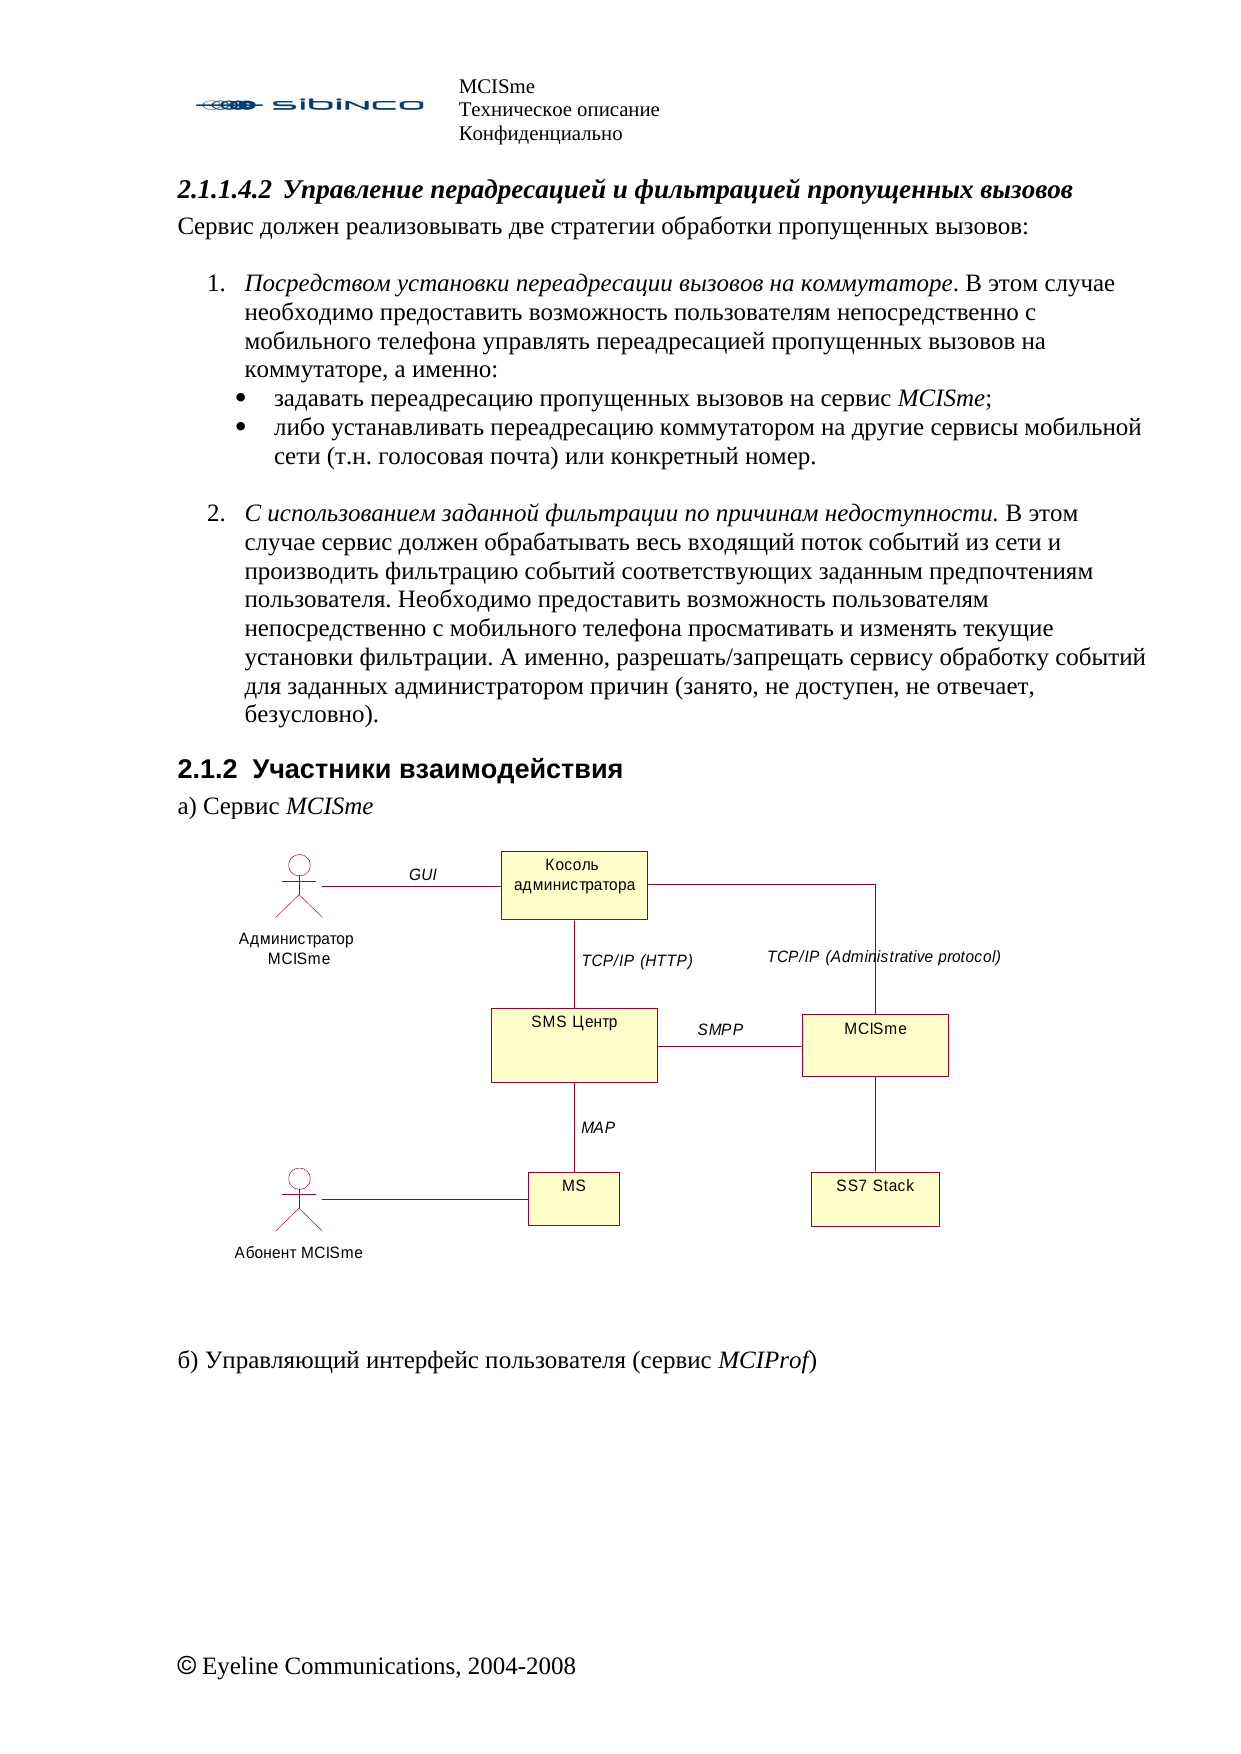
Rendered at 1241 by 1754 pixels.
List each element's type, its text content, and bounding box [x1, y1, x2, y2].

text a) Сервис MCISme [177, 791, 1152, 819]
list задавать переадресацию пропущенных вызовов на сервис MCISme; [236, 383, 1152, 412]
list С использованием заданной фильтрации по причинам недоступности. В этом случае сервис должен обрабатывать весь входящий поток событий из сети и производить фильтрацию событий соответствующих заданным предпочтениям пользователя. Необходимо предоставить возможность пользователям непосредственно с мобильного телефона просмативать и изменять текущие установки фильтрации. А именно, разрешать/запрещать сервису обработку событий для заданных администратором причин (занято, не доступен, не отвечает, безусловно). [207, 498, 1152, 728]
picture [194, 98, 425, 112]
subtitle Участники взаимодействия [177, 753, 1152, 784]
subtitle Управление перадресацией и фильтрацией пропущенных вызовов [177, 173, 1152, 204]
text Сервис должен реализовывать две стратегии обработки пропущенных вызовов: [177, 211, 1152, 239]
list либо устанавливать переадресацию коммутатором на другие сервисы мобильной сети (т.н. голосовая почта) или конкретный номер. [236, 412, 1152, 469]
text б) Управляющий интерфейс пользователя (сервис MCIProf) [177, 1345, 1152, 1373]
list Посредством установки переадресации вызовов на коммутаторе. В этом случае необходимо предоставить возможность пользователям непосредственно с мобильного телефона управлять переадресацией пропущенных вызовов на коммутаторе, а именно: [207, 268, 1152, 383]
